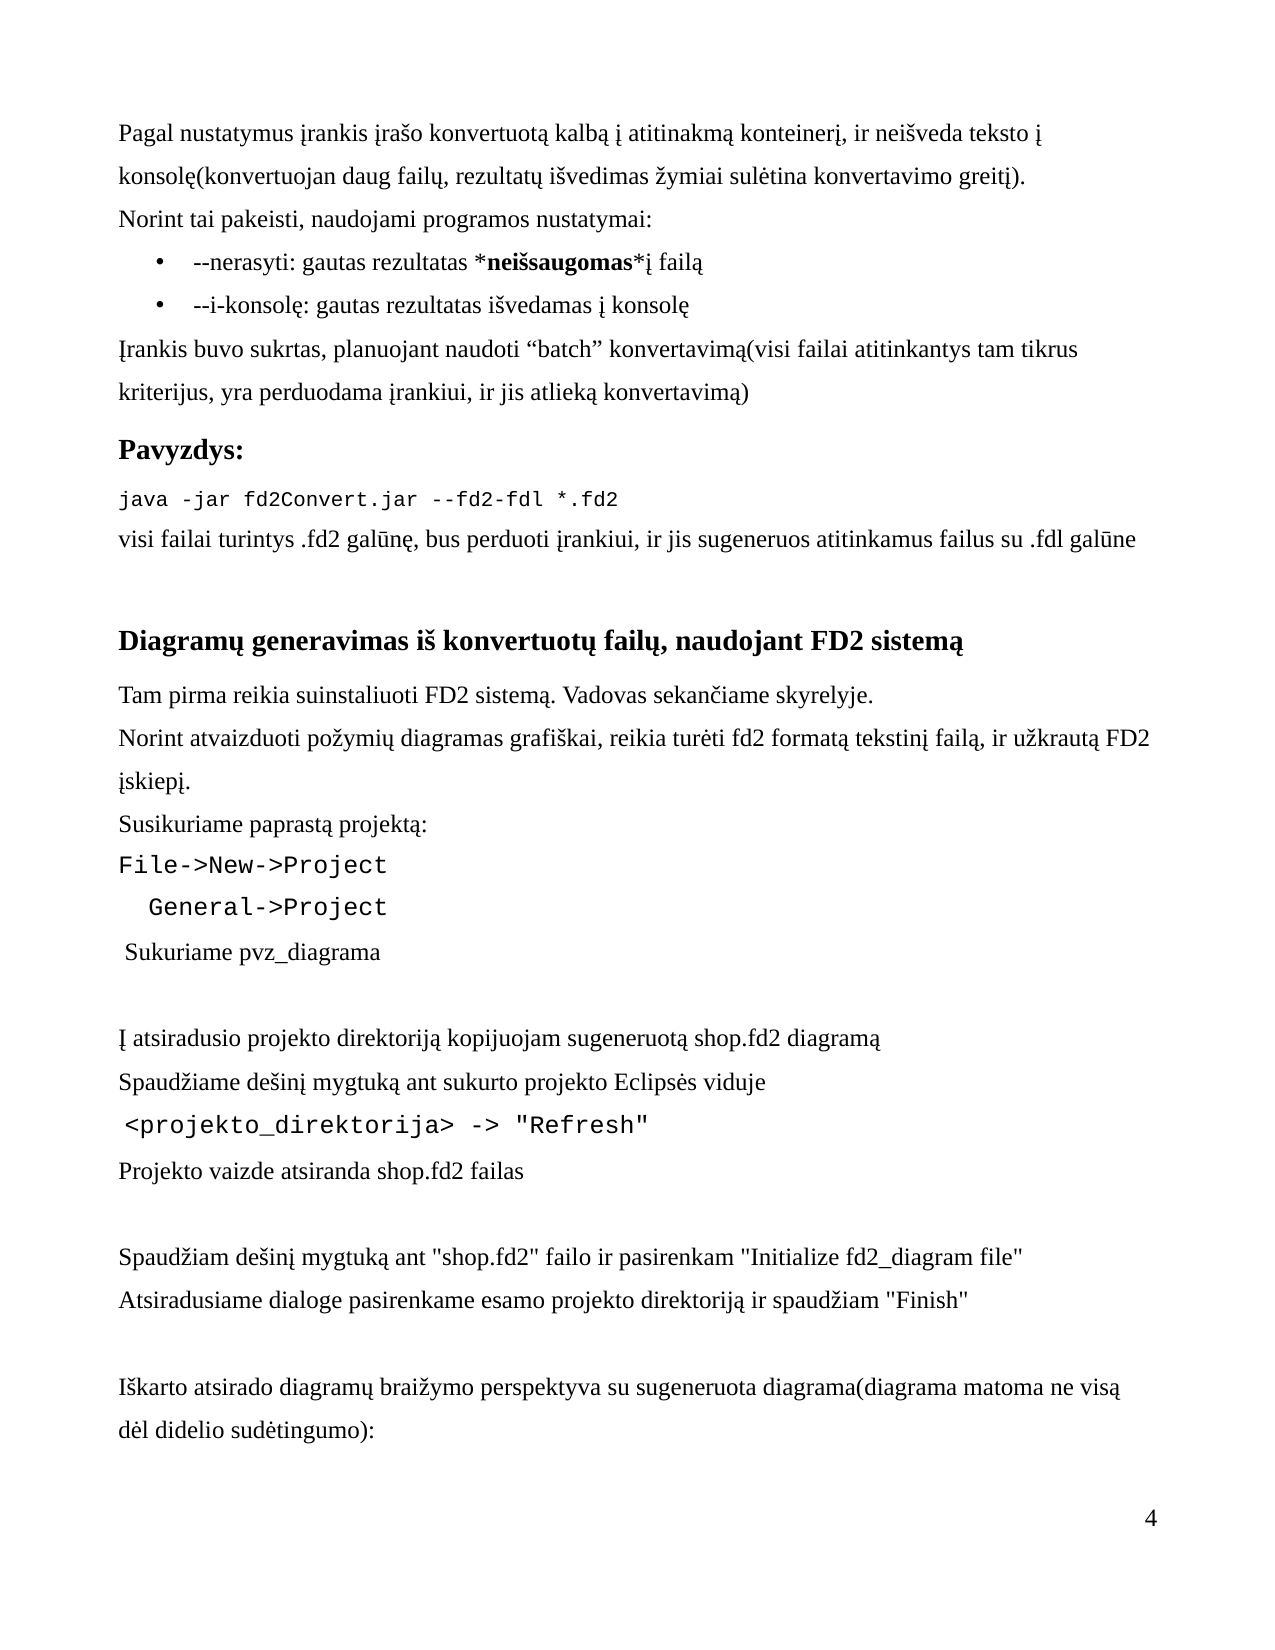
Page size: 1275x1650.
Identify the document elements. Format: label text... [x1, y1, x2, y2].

text Pagal nustatymus įrankis įrašo konvertuotą kalbą į atitinakmą konteinerį, ir neišveda teksto į konsolę(konvertuojan daug failų, rezultatų išvedimas žymiai sulėtina konvertavimo greitį). [118, 118, 1157, 190]
text java -jar fd2Convert.jar --fd2-fdl *.fd2 [118, 489, 1157, 513]
subtitle Diagramų generavimas iš konvertuotų failų, naudojant FD2 sistemą [118, 623, 1157, 657]
text Spaudžiame dešinį mygtuką ant sukurto projekto Eclipsės viduje [118, 1067, 1157, 1095]
text Norint atvaizduoti požymių diagramas grafiškai, reikia turėti fd2 formatą tekstinį failą, ir užkrautą FD2 įskiepį. [118, 723, 1157, 795]
text Atsiradusiame dialoge pasirenkame esamo projekto direktoriją ir spaudžiam "Finish" [118, 1285, 1157, 1314]
text Susikuriame paprastą projektą: [118, 809, 1157, 838]
text Iškarto atsirado diagramų braižymo perspektyva su sugeneruota diagrama(diagrama matoma ne visą dėl didelio sudėtingumo): [118, 1372, 1157, 1443]
text General->Project [118, 895, 1157, 923]
subtitle Pavyzdys: [118, 432, 1157, 466]
text Įrankis buvo sukrtas, planuojant naudoti “batch” konvertavimą(visi failai atitinkantys tam tikrus kriterijus, yra perduodama įrankiui, ir jis atlieką konvertavimą) [118, 334, 1157, 406]
text visi failai turintys .fd2 galūnę, bus perduoti įrankiui, ir jis sugeneruos atitinkamus failus su .fdl galūne [118, 524, 1157, 553]
list --nerasyti: gautas rezultatas *neišsaugomas*į failą [156, 247, 1157, 276]
text <projekto_direktorija> -> "Refresh" [118, 1110, 1157, 1141]
text File->New->Project [118, 852, 1157, 881]
text Sukuriame pvz_diagrama [118, 937, 1157, 966]
text Spaudžiam dešinį mygtuką ant "shop.fd2" failo ir pasirenkam "Initialize fd2_diagram file" [118, 1242, 1157, 1271]
text Į atsiradusio projekto direktoriją kopijuojam sugeneruotą shop.fd2 diagramą [118, 1023, 1157, 1052]
text Projekto vaizde atsiranda shop.fd2 failas [118, 1156, 1157, 1185]
text Norint tai pakeisti, naudojami programos nustatymai: [118, 204, 1157, 233]
list --i-konsolę: gautas rezultatas išvedamas į konsolę [156, 291, 1157, 319]
text Tam pirma reikia suinstaliuoti FD2 sistemą. Vadovas sekančiame skyrelyje. [118, 680, 1157, 708]
